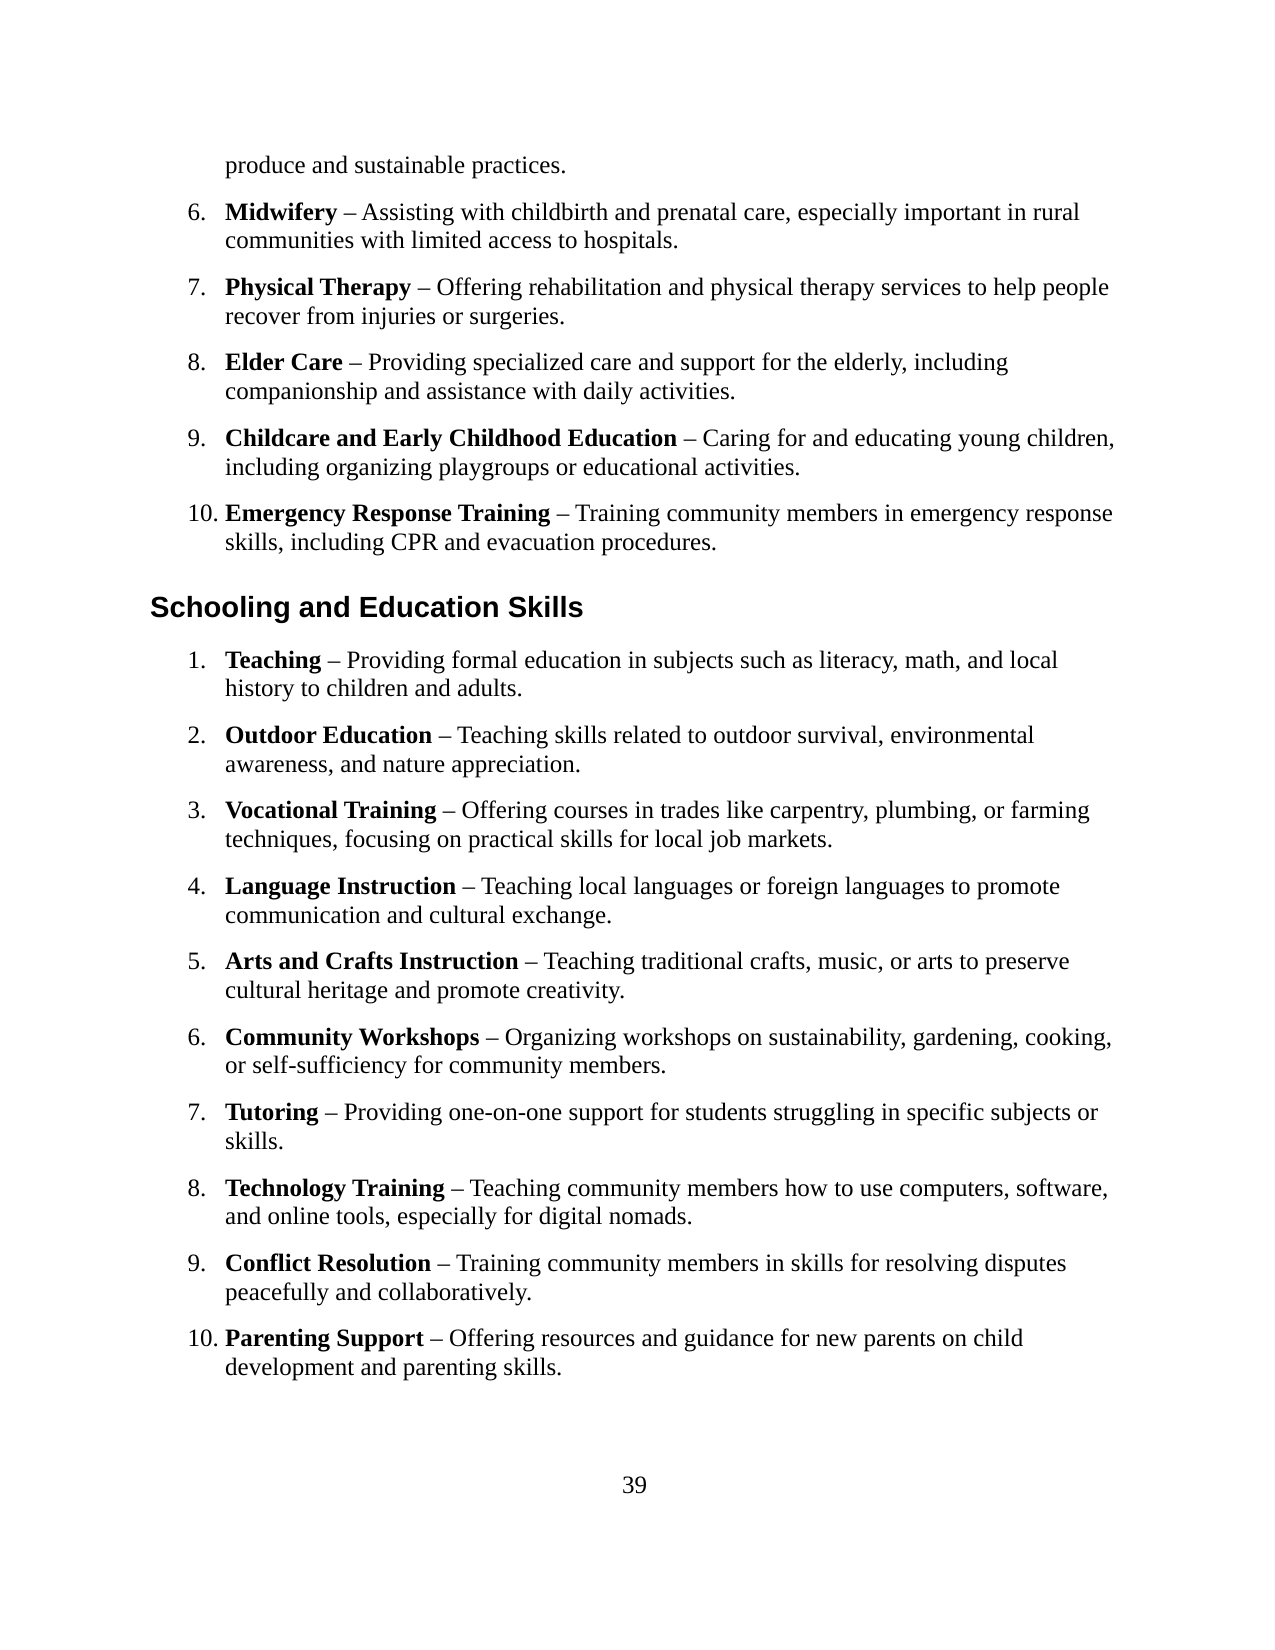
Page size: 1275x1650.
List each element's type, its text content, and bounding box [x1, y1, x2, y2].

list Vocational Training – Offering courses in trades like carpentry, plumbing, or farming techniques, focusing on practical skills for local job markets. [187, 796, 1125, 853]
list Arts and Crafts Instruction – Teaching traditional crafts, music, or arts to preserve cultural heritage and promote creativity. [187, 946, 1125, 1004]
list Outdoor Education – Teaching skills related to outdoor survival, environmental awareness, and nature appreciation. [187, 720, 1125, 778]
list Technology Training – Teaching community members how to use computers, software, and online tools, especially for digital nomads. [187, 1173, 1125, 1230]
list Tutoring – Providing one-on-one support for students struggling in specific subjects or skills. [187, 1097, 1125, 1155]
list produce and sustainable practices. [187, 150, 1125, 179]
list Language Instruction – Teaching local languages or foreign languages to promote communication and cultural exchange. [187, 871, 1125, 928]
list Teaching – Providing formal education in subjects such as literacy, math, and local history to children and adults. [187, 645, 1125, 702]
list Emergency Response Training – Training community members in emergency response skills, including CPR and evacuation procedures. [187, 498, 1125, 556]
list Midwifery – Assisting with childbirth and prenatal care, especially important in rural communities with limited access to hospitals. [187, 197, 1125, 254]
list Physical Therapy – Offering rehabilitation and physical therapy services to help people recover from injuries or surgeries. [187, 272, 1125, 329]
list Community Workshops – Organizing workshops on sustainability, gardening, cooking, or self-sufficiency for community members. [187, 1022, 1125, 1079]
list Conflict Resolution – Training community members in skills for resolving disputes peacefully and collaboratively. [187, 1248, 1125, 1306]
list Parenting Support – Offering resources and guidance for new parents on child development and parenting skills. [187, 1323, 1125, 1381]
subtitle Schooling and Education Skills [150, 590, 1125, 623]
list Elder Care – Providing specialized care and support for the elderly, including companionship and assistance with daily activities. [187, 347, 1125, 405]
list Childcare and Early Childhood Education – Caring for and educating young children, including organizing playgroups or educational activities. [187, 423, 1125, 480]
